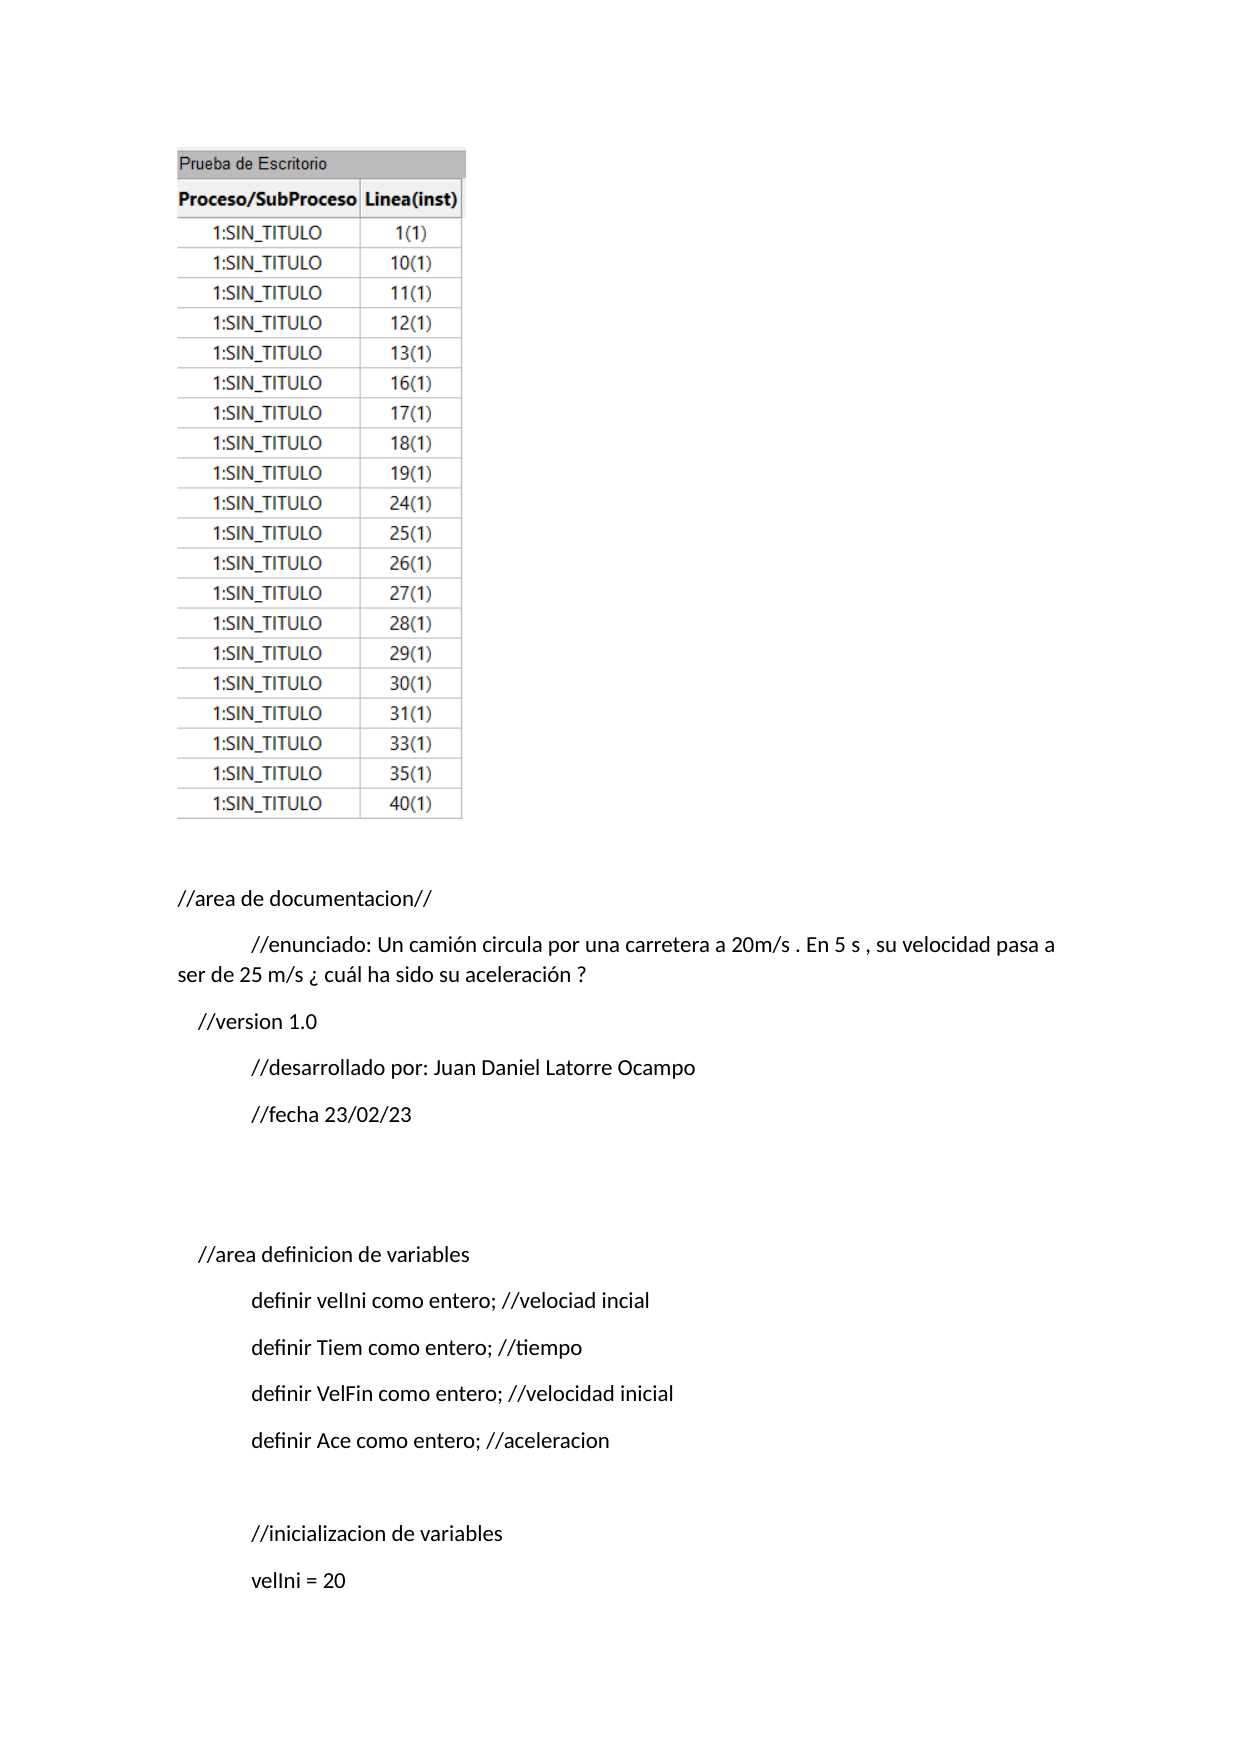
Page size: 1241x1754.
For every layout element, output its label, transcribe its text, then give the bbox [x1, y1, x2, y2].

text //inicializacion de variables [177, 1519, 1063, 1547]
text //area de documentacion// [177, 884, 1063, 912]
text definir Ace como entero; //aceleracion [177, 1426, 1063, 1454]
text //enunciado: Un camión circula por una carretera a 20m/s . En 5 s , su velocidad pasa a ser de 25 m/s ¿ cuál ha sido su aceleración ? [177, 931, 1063, 988]
text //desarrollado por: Juan Daniel Latorre Ocampo [177, 1053, 1063, 1082]
text velIni = 20 [177, 1566, 1063, 1594]
text definir Tiem como entero; //tiempo [177, 1333, 1063, 1361]
text //area definicion de variables [177, 1240, 1063, 1268]
text definir velIni como entero; //velociad incial [177, 1286, 1063, 1314]
text //version 1.0 [177, 1007, 1063, 1035]
text definir VelFin como entero; //velocidad inicial [177, 1379, 1063, 1407]
text //fecha 23/02/23 [177, 1100, 1063, 1128]
